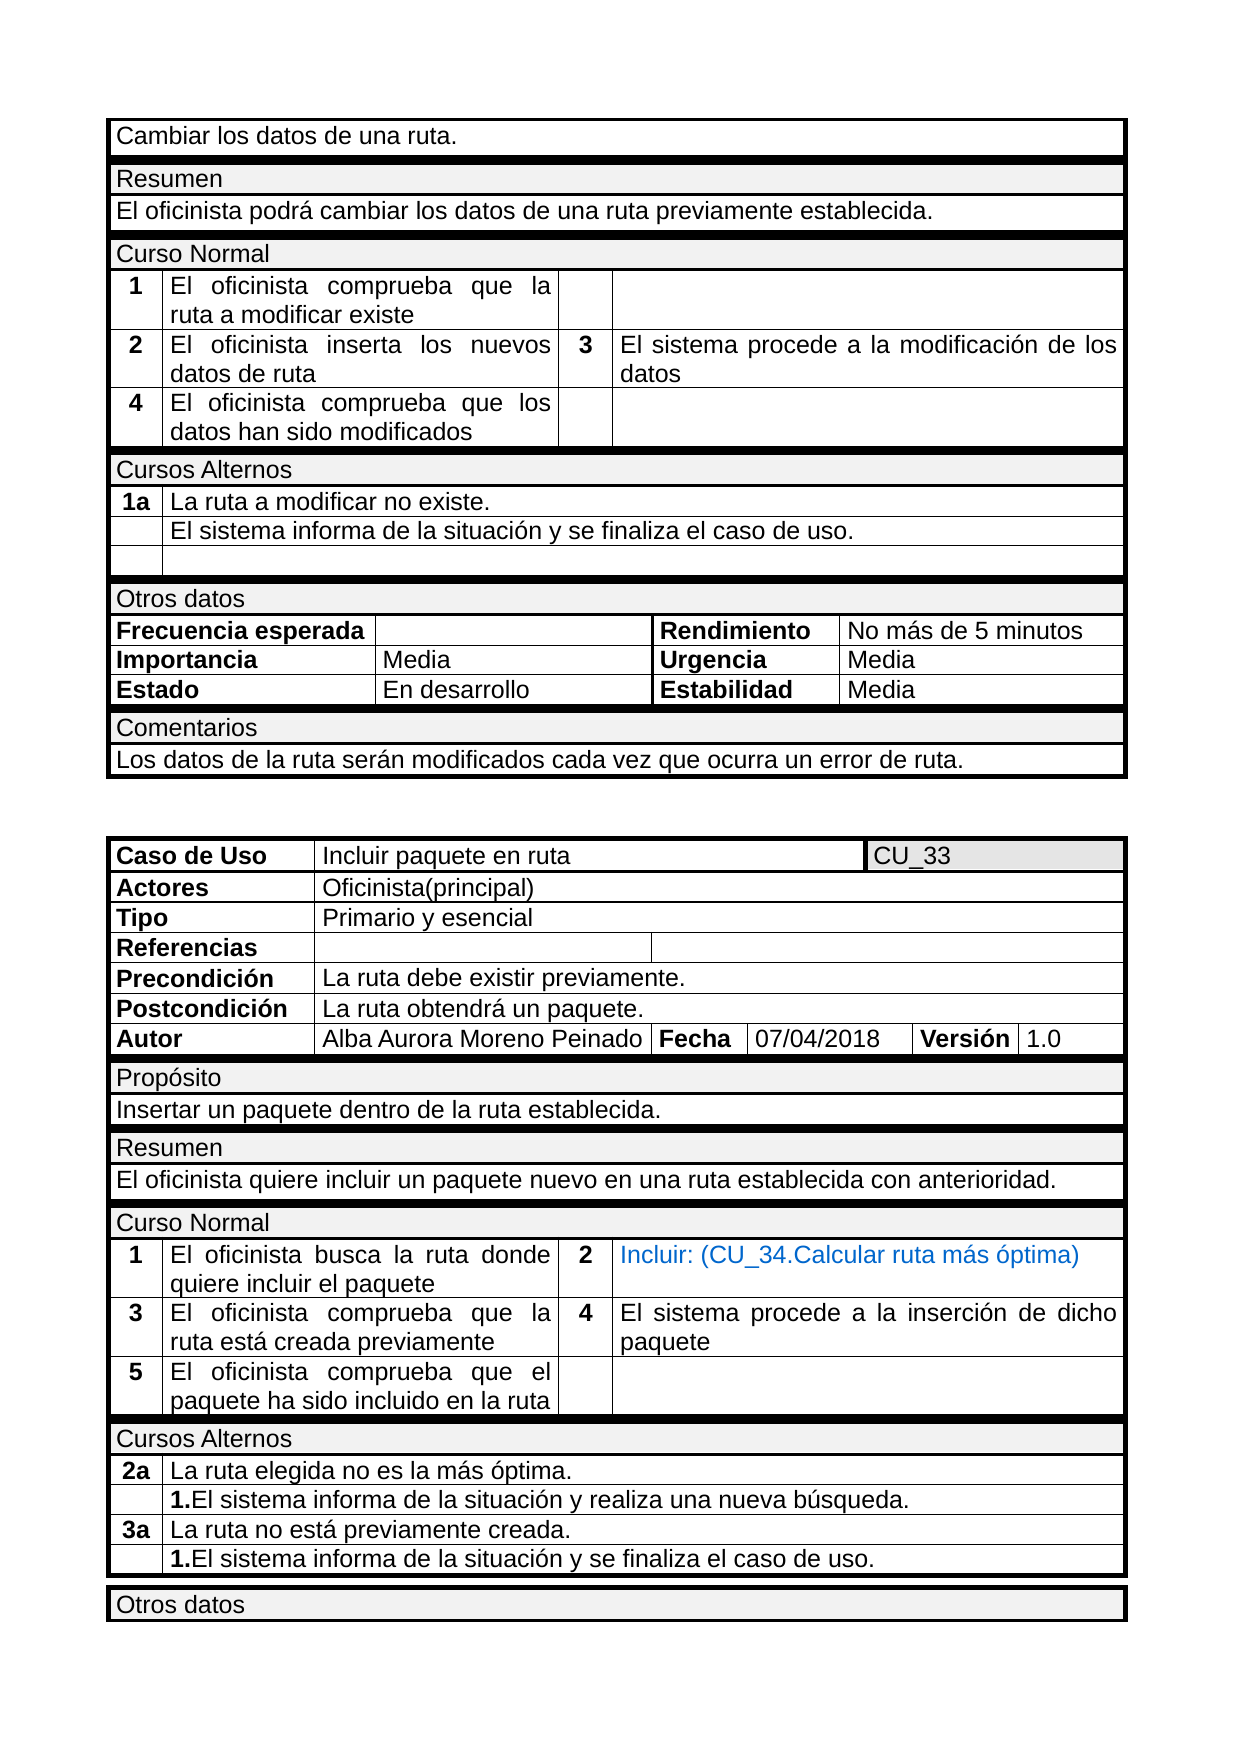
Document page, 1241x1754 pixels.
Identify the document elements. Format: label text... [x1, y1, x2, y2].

table_cell Versión [913, 1024, 1018, 1053]
table_cell Referencias [111, 933, 314, 962]
table_cell Importancia [111, 646, 375, 674]
table_cell [111, 1545, 162, 1573]
table_cell [613, 1357, 1123, 1414]
table_cell Insertar un paquete dentro de la ruta establecida. [111, 1095, 1123, 1123]
table_cell 1a [111, 487, 162, 516]
table_cell 3 [559, 330, 612, 387]
table_cell El sistema procede a la inserción de dicho paquete [613, 1298, 1123, 1356]
table_cell [111, 546, 162, 575]
table_cell 1 [111, 271, 162, 329]
table_header Caso de Uso [111, 841, 314, 869]
table_cell El oficinista comprueba que la ruta está creada previamente [163, 1298, 558, 1356]
table_header Resumen [111, 165, 1123, 193]
table_cell [376, 616, 651, 645]
table_cell [111, 517, 162, 545]
table_cell 1.El sistema informa de la situación y se finaliza el caso de uso. [163, 1545, 1123, 1573]
table_cell 2 [559, 1240, 612, 1297]
table_header Curso Normal [111, 240, 1123, 268]
table_cell Media [840, 646, 1123, 674]
table_cell En desarrollo [376, 675, 651, 704]
table_cell 2a [111, 1456, 162, 1484]
table_cell 3a [111, 1515, 162, 1543]
table_cell Postcondición [111, 994, 314, 1023]
table_cell 4 [559, 1298, 612, 1356]
table_cell [613, 388, 1123, 446]
table_cell El oficinista quiere incluir un paquete nuevo en una ruta establecida con anterioridad. [111, 1165, 1123, 1198]
table_cell El oficinista comprueba que la ruta a modificar existe [163, 271, 558, 329]
table_cell El sistema procede a la modificación de los datos [613, 330, 1123, 387]
table_cell Precondición [111, 963, 314, 993]
table_cell No más de 5 minutos [840, 616, 1123, 645]
table_cell Actores [111, 873, 314, 901]
table_header Otros datos [111, 584, 1123, 613]
table_header Propósito [111, 1063, 1123, 1092]
table_cell La ruta obtendrá un paquete. [315, 994, 1123, 1023]
table_cell Los datos de la ruta serán modificados cada vez que ocurra un error de ruta. [111, 745, 1123, 774]
table_cell Frecuencia esperada [111, 616, 375, 645]
table_cell El oficinista busca la ruta donde quiere incluir el paquete [163, 1240, 558, 1297]
table_cell 4 [111, 388, 162, 446]
table_cell Media [376, 646, 651, 674]
table_cell La ruta debe existir previamente. [315, 963, 1123, 993]
table_cell 1.0 [1019, 1024, 1123, 1053]
table_cell 1.El sistema informa de la situación y realiza una nueva búsqueda. [163, 1485, 1123, 1514]
table_header Resumen [111, 1133, 1123, 1162]
table_cell El oficinista comprueba que el paquete ha sido incluido en la ruta [163, 1357, 558, 1414]
table_cell Rendimiento [654, 616, 839, 645]
table_cell [163, 546, 1123, 575]
table_cell Tipo [111, 903, 314, 932]
table_cell La ruta a modificar no existe. [163, 487, 1123, 516]
table_cell El oficinista comprueba que los datos han sido modificados [163, 388, 558, 446]
table_header Otros datos [111, 1590, 1123, 1619]
table_header Incluir paquete en ruta [315, 841, 863, 869]
table_header CU_33 [868, 841, 1123, 869]
table_cell [315, 933, 651, 962]
table_cell 3 [111, 1298, 162, 1356]
table_cell 1 [111, 1240, 162, 1297]
table_cell Incluir: (CU_34.Calcular ruta más óptima) [613, 1240, 1123, 1297]
table_cell Cambiar los datos de una ruta. [111, 121, 1123, 155]
table_cell [111, 1485, 162, 1514]
table_cell El oficinista podrá cambiar los datos de una ruta previamente establecida. [111, 196, 1123, 230]
table_cell Alba Aurora Moreno Peinado [315, 1024, 651, 1053]
table_cell Autor [111, 1024, 314, 1053]
table_cell [559, 271, 612, 329]
table_cell Oficinista(principal) [315, 873, 1123, 901]
table_cell El sistema informa de la situación y se finaliza el caso de uso. [163, 517, 1123, 545]
table_cell 2 [111, 330, 162, 387]
table_cell La ruta elegida no es la más óptima. [163, 1456, 1123, 1484]
table_cell Urgencia [654, 646, 839, 674]
table_cell 07/04/2018 [748, 1024, 912, 1053]
table_header Cursos Alternos [111, 1424, 1123, 1452]
table_cell Estabilidad [654, 675, 839, 704]
table_cell La ruta no está previamente creada. [163, 1515, 1123, 1543]
table_cell [559, 1357, 612, 1414]
table_cell [559, 388, 612, 446]
table_cell [613, 271, 1123, 329]
table_cell Media [840, 675, 1123, 704]
table_cell Fecha [652, 1024, 747, 1053]
table_cell [652, 933, 1123, 962]
table_header Comentarios [111, 713, 1123, 742]
table_cell Primario y esencial [315, 903, 1123, 932]
table_header Cursos Alternos [111, 455, 1123, 484]
table_cell Estado [111, 675, 375, 704]
table_cell 5 [111, 1357, 162, 1414]
table_header Curso Normal [111, 1208, 1123, 1237]
table_cell El oficinista inserta los nuevos datos de ruta [163, 330, 558, 387]
